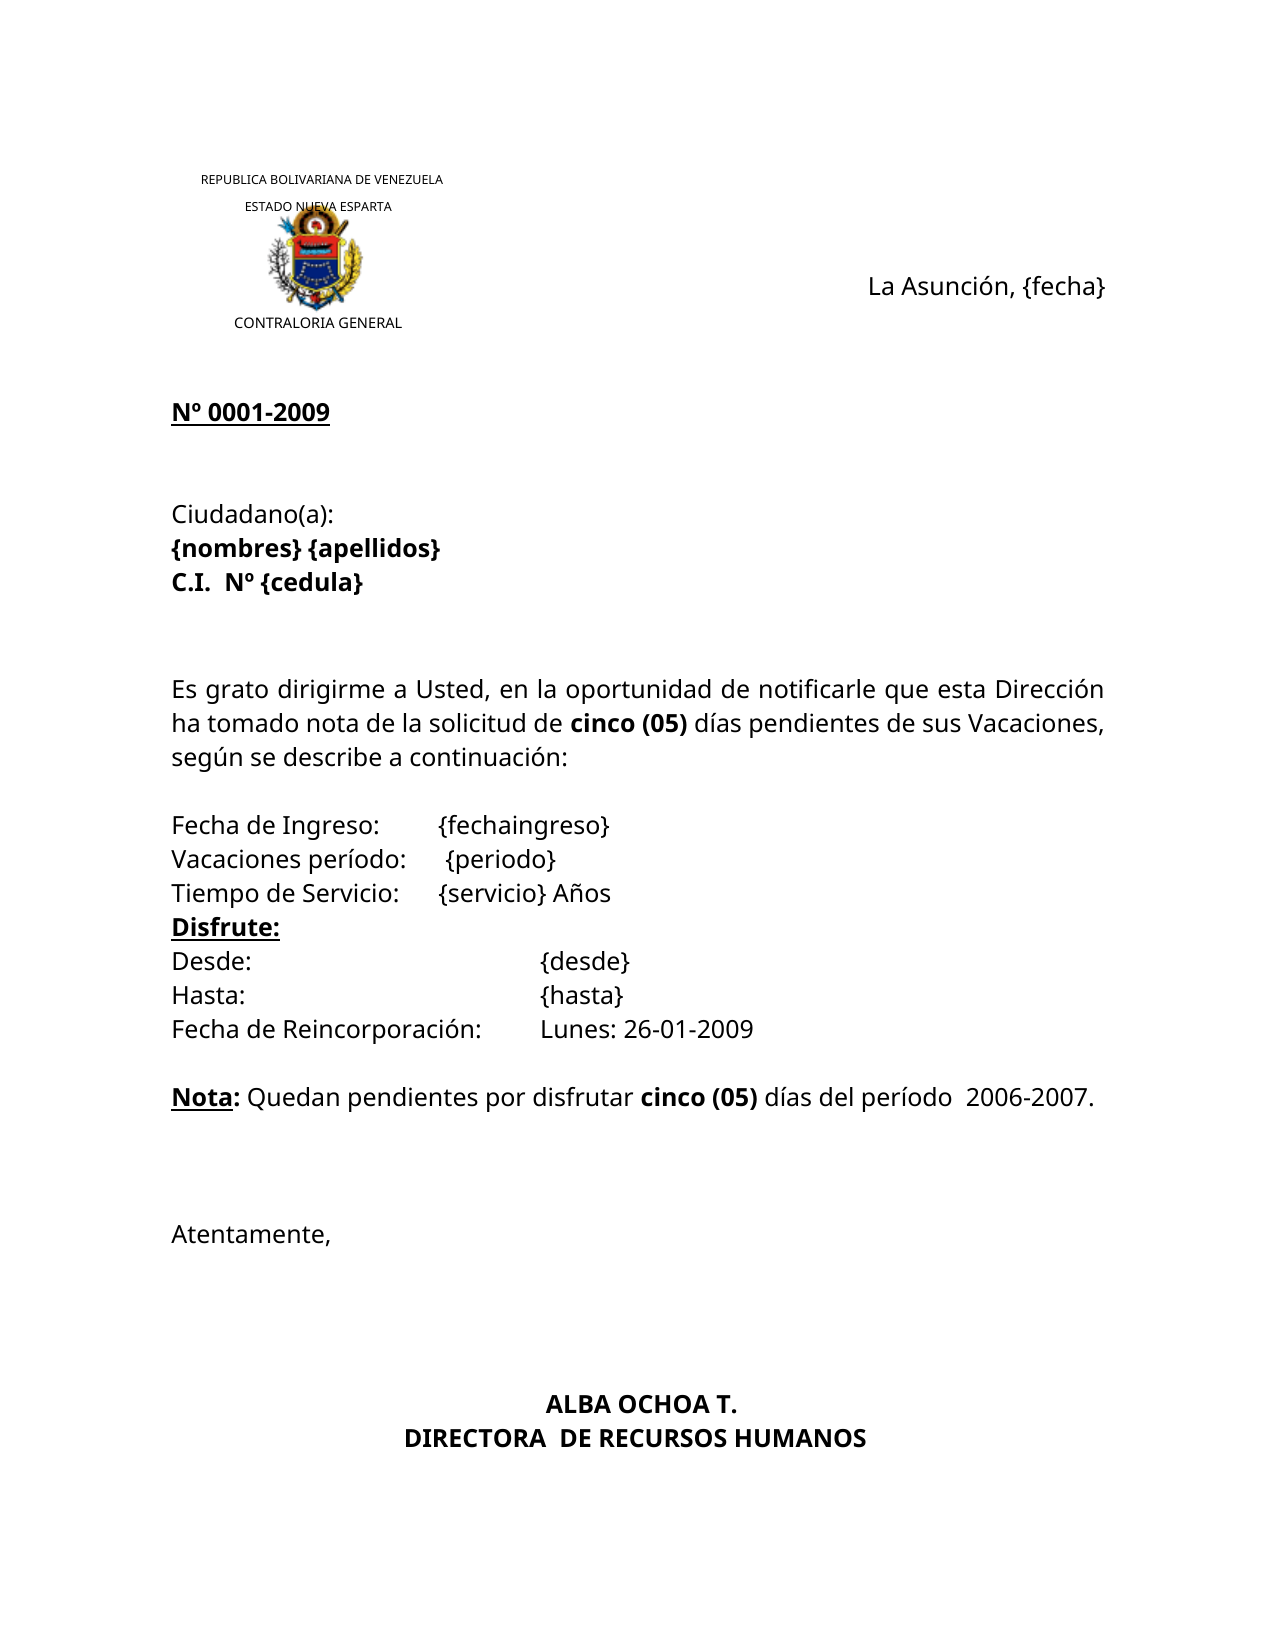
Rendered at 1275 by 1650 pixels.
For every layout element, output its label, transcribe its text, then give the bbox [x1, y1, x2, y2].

subtitle La Asunción, {fecha} [372, 268, 1106, 303]
text Atentamente, [171, 1216, 1106, 1250]
text Tiempo de Servicio: {servicio} Años [171, 876, 1106, 910]
subtitle C.I. Nº {cedula} [171, 565, 1106, 599]
text Desde: {desde} [171, 944, 1106, 978]
text DIRECTORA DE RECURSOS HUMANOS [171, 1421, 1106, 1455]
subtitle [171, 268, 266, 303]
text Es grato dirigirme a Usted, en la oportunidad de notificarle que esta Dirección ha tomado nota de la solicitud de cinco (05) días pendientes de sus Vacaciones, según se describe a continuación: [171, 671, 1106, 773]
subtitle Vacaciones período: {periodo} [171, 842, 1106, 876]
text Ciudadano(a): [171, 497, 1106, 531]
text Disfrute: [171, 910, 1106, 944]
subtitle {nombres} {apellidos} [171, 531, 1106, 565]
text Hasta: {hasta} [171, 978, 1106, 1012]
text Fecha de Ingreso: {fechaingreso} [171, 808, 1106, 842]
subtitle Nº 0001-2009 [171, 395, 1106, 429]
picture [266, 204, 372, 319]
text Fecha de Reincorporación: Lunes: 26-01-2009 [171, 1012, 1106, 1046]
text Nota: Quedan pendientes por disfrutar cinco (05) días del período 2006-2007. [171, 1080, 1106, 1114]
text ALBA OCHOA T. [171, 1387, 1106, 1421]
